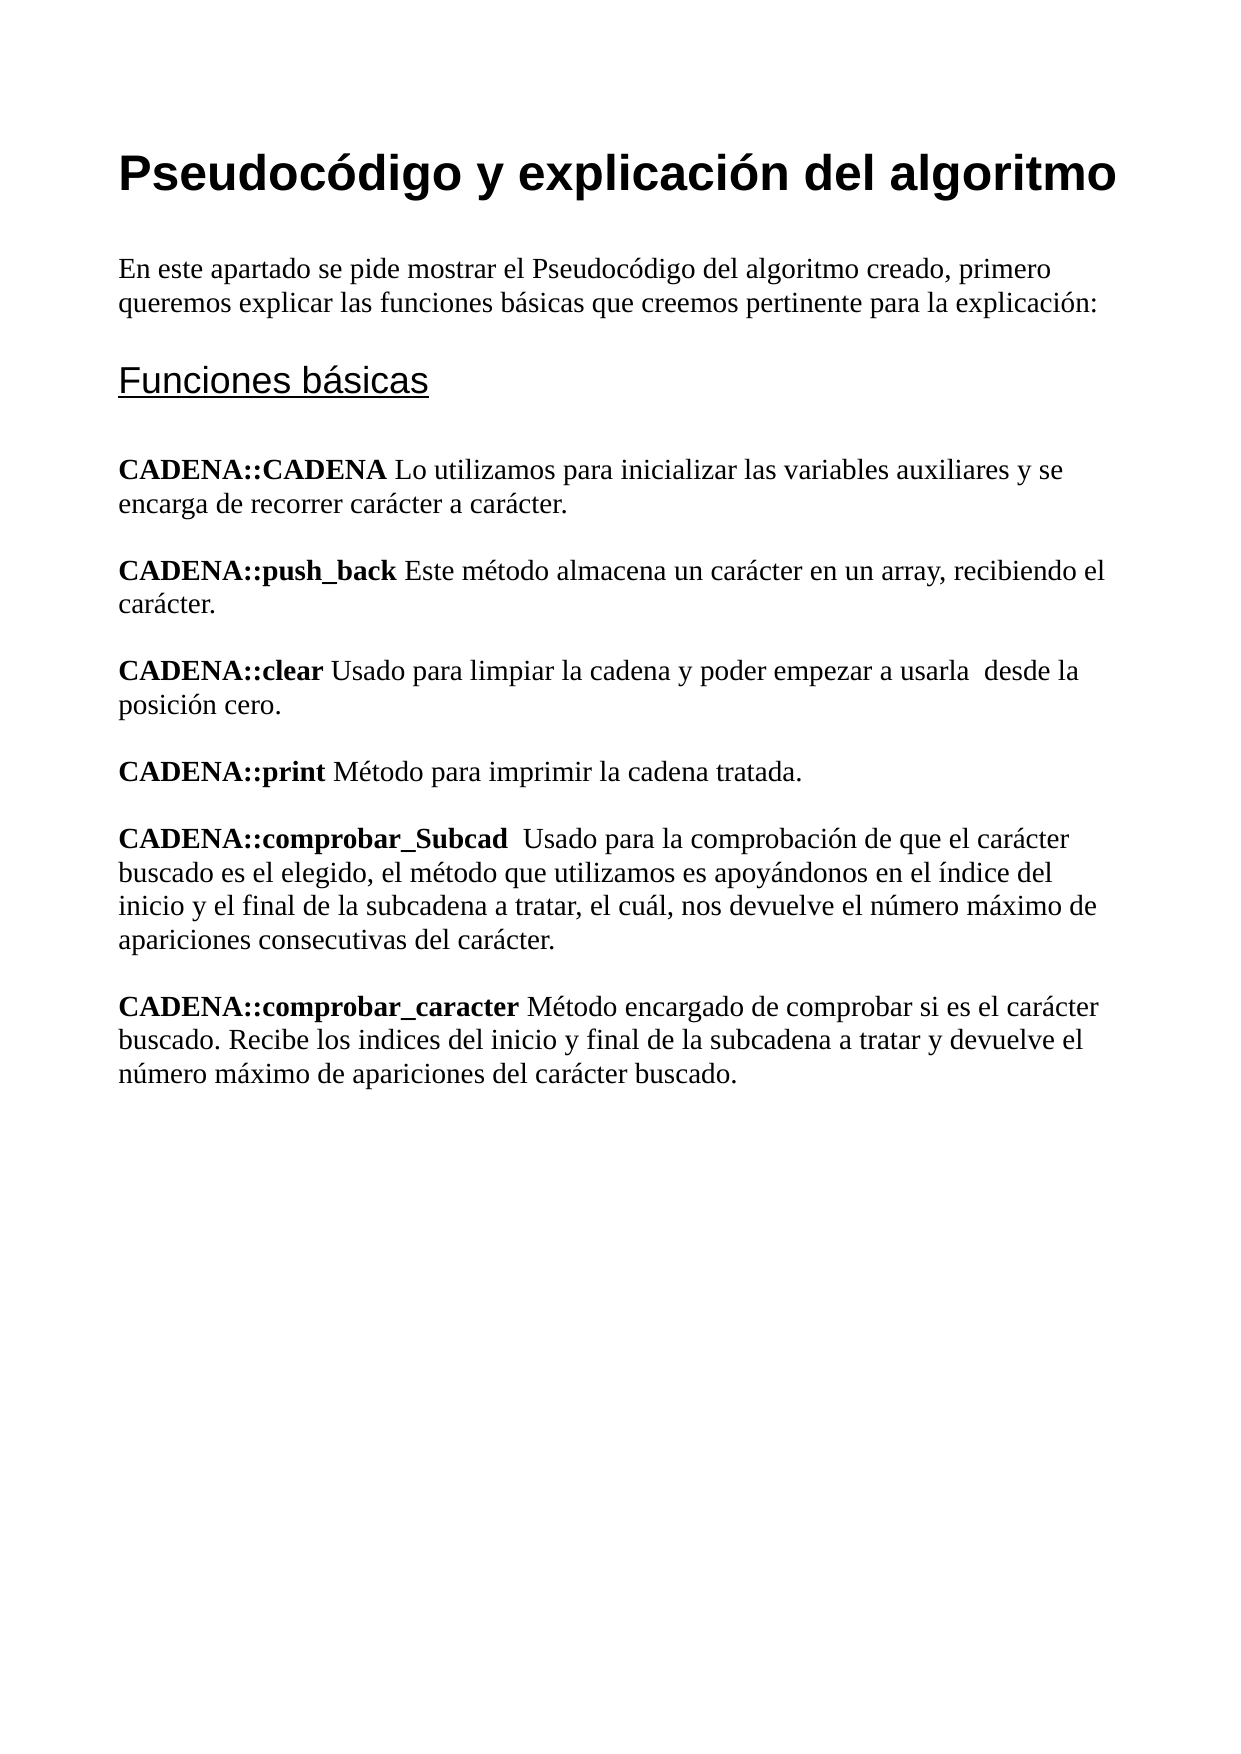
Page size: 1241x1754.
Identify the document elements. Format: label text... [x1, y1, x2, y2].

text CADENA::comprobar_Subcad Usado para la comprobación de que el carácter buscado es el elegido, el método que utilizamos es apoyándonos en el índice del inicio y el final de la subcadena a tratar, el cuál, nos devuelve el número máximo de apariciones consecutivas del carácter. [118, 821, 1122, 955]
text CADENA::clear Usado para limpiar la cadena y poder empezar a usarla desde la posición cero. [118, 653, 1122, 721]
text CADENA::push_back Este método almacena un carácter en un array, recibiendo el carácter. [118, 553, 1122, 620]
subtitle Funciones básicas [118, 358, 1122, 401]
text En este apartado se pide mostrar el Pseudocódigo del algoritmo creado, primero queremos explicar las funciones básicas que creemos pertinente para la explicación: [118, 251, 1122, 318]
text CADENA::print Método para imprimir la cadena tratada. [118, 754, 1122, 788]
title Pseudocódigo y explicación del algoritmo [118, 143, 1122, 201]
text CADENA::comprobar_caracter Método encargado de comprobar si es el carácter buscado. Recibe los indices del inicio y final de la subcadena a tratar y devuelve el número máximo de apariciones del carácter buscado. [118, 989, 1122, 1089]
text CADENA::CADENA Lo utilizamos para inicializar las variables auxiliares y se encarga de recorrer carácter a carácter. [118, 452, 1122, 519]
